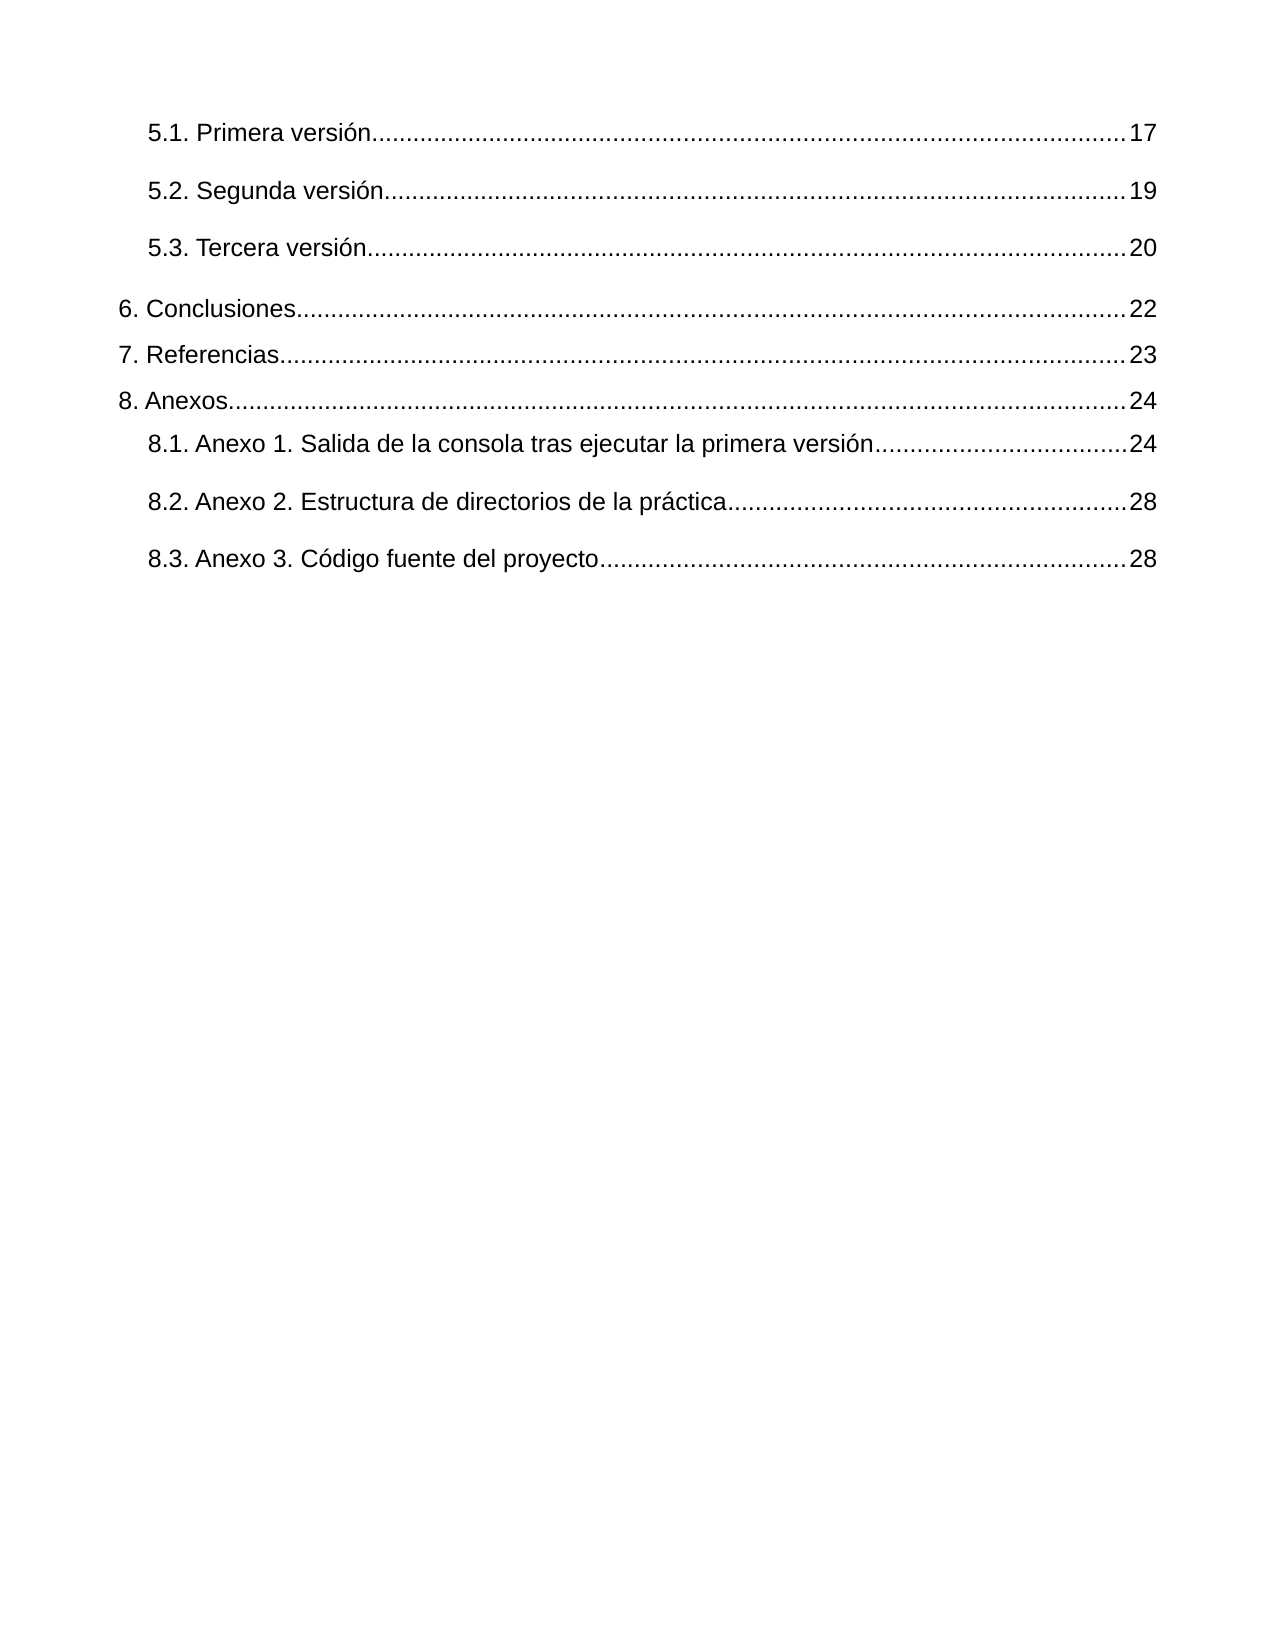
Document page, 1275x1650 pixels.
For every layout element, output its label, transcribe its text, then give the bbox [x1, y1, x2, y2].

text 5.1. Primera versión 17 [148, 118, 1157, 147]
text 8.3. Anexo 3. Código fuente del proyecto 28 [148, 544, 1157, 573]
text 8.2. Anexo 2. Estructura de directorios de la práctica 28 [148, 487, 1157, 515]
text 8. Anexos 24 [118, 386, 1157, 415]
text 5.3. Tercera versión 20 [148, 233, 1157, 262]
text 8.1. Anexo 1. Salida de la consola tras ejecutar la primera versión 24 [148, 429, 1157, 458]
text 5.2. Segunda versión 19 [148, 176, 1157, 204]
text 6. Conclusiones 22 [118, 294, 1157, 322]
text 7. Referencias 23 [118, 340, 1157, 368]
